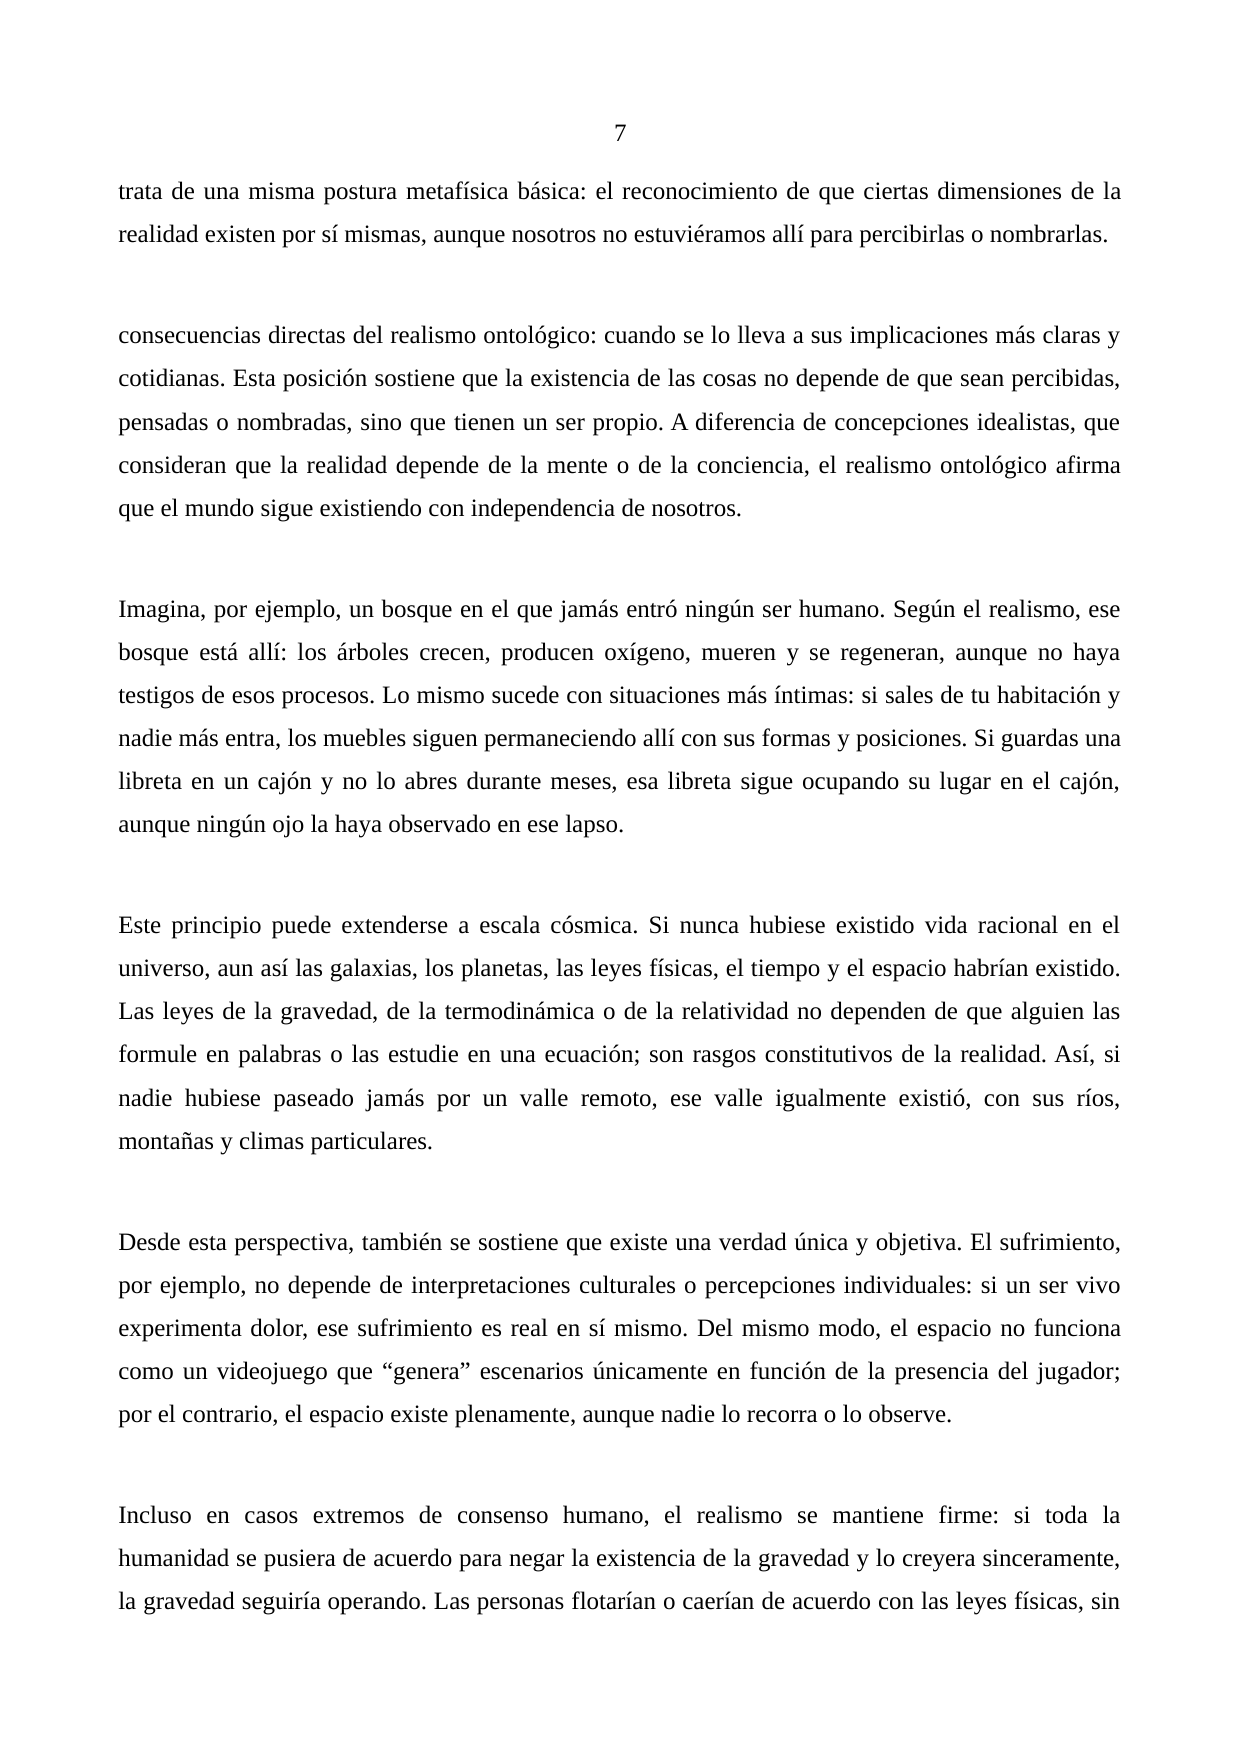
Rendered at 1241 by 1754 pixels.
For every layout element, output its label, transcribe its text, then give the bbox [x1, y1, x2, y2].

text Este principio puede extenderse a escala cósmica. Si nunca hubiese existido vida racional en el universo, aun así las galaxias, los planetas, las leyes físicas, el tiempo y el espacio habrían existido. Las leyes de la gravedad, de la termodinámica o de la relatividad no dependen de que alguien las formule en palabras o las estudie en una ecuación; son rasgos constitutivos de la realidad. Así, si nadie hubiese paseado jamás por un valle remoto, ese valle igualmente existió, con sus ríos, montañas y climas particulares. [118, 910, 1122, 1154]
text Desde esta perspectiva, también se sostiene que existe una verdad única y objetiva. El sufrimiento, por ejemplo, no depende de interpretaciones culturales o percepciones individuales: si un ser vivo experimenta dolor, ese sufrimiento es real en sí mismo. Del mismo modo, el espacio no funciona como un videojuego que “genera” escenarios únicamente en función de la presencia del jugador; por el contrario, el espacio existe plenamente, aunque nadie lo recorra o lo observe. [118, 1227, 1122, 1428]
text Imagina, por ejemplo, un bosque en el que jamás entró ningún ser humano. Según el realismo, ese bosque está allí: los árboles crecen, producen oxígeno, mueren y se regeneran, aunque no haya testigos de esos procesos. Lo mismo sucede con situaciones más íntimas: si sales de tu habitación y nadie más entra, los muebles siguen permaneciendo allí con sus formas y posiciones. Si guardas una libreta en un cajón y no lo abres durante meses, esa libreta sigue ocupando su lugar en el cajón, aunque ningún ojo la haya observado en ese lapso. [118, 594, 1122, 838]
text consecuencias directas del realismo ontológico: cuando se lo lleva a sus implicaciones más claras y cotidianas. Esta posición sostiene que la existencia de las cosas no depende de que sean percibidas, pensadas o nombradas, sino que tienen un ser propio. A diferencia de concepciones idealistas, que consideran que la realidad depende de la mente o de la conciencia, el realismo ontológico afirma que el mundo sigue existiendo con independencia de nosotros. [118, 320, 1122, 522]
text trata de una misma postura metafísica básica: el reconocimiento de que ciertas dimensiones de la realidad existen por sí mismas, aunque nosotros no estuviéramos allí para percibirlas o nombrarlas. [118, 176, 1122, 248]
text Incluso en casos extremos de consenso humano, el realismo se mantiene firme: si toda la humanidad se pusiera de acuerdo para negar la existencia de la gravedad y lo creyera sinceramente, la gravedad seguiría operando. Las personas flotarían o caerían de acuerdo con las leyes físicas, sin [118, 1500, 1122, 1615]
